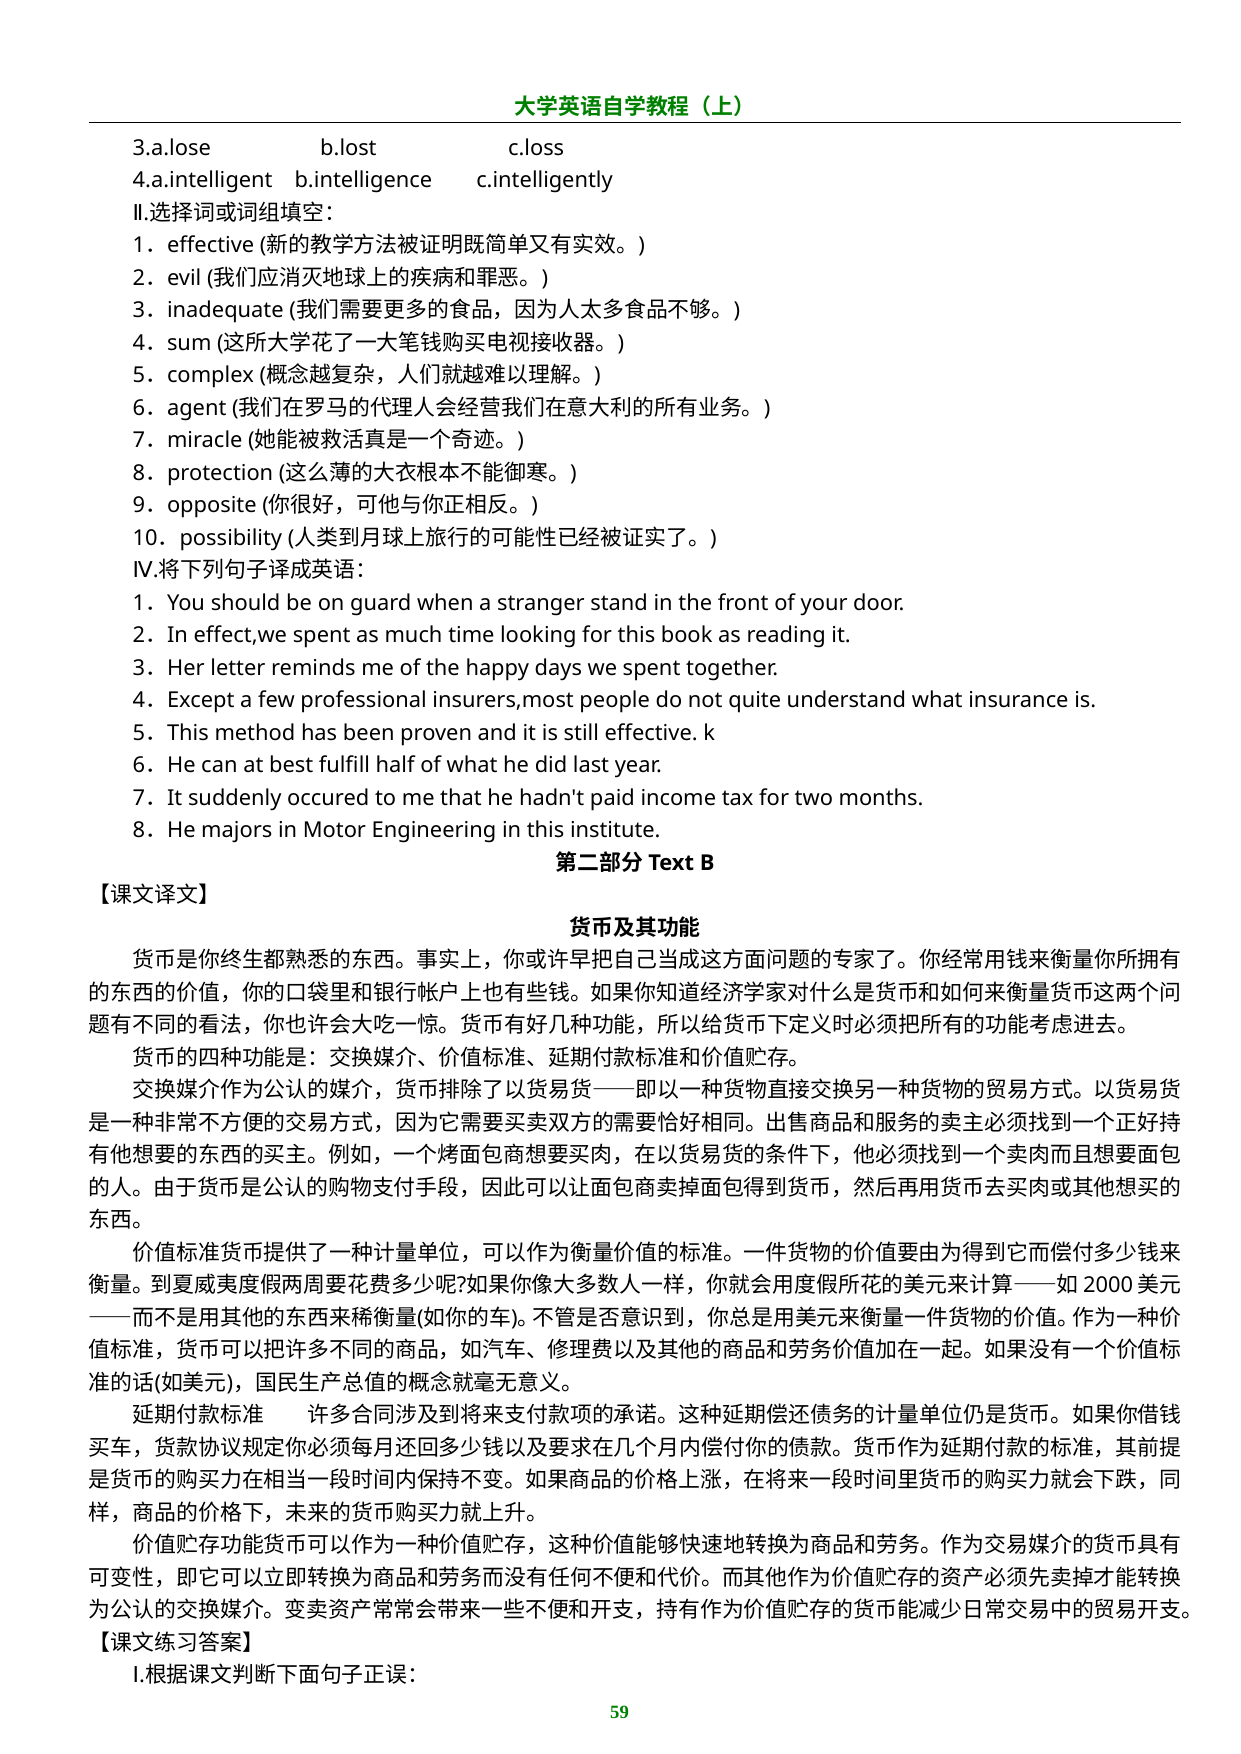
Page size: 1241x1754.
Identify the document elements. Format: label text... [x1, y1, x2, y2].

text 1．effective (新的教学方法被证明既简单又有实效。) [89, 227, 1181, 259]
text 延期付款标准 许多合同涉及到将来支付款项的承诺。这种延期偿还债务的计量单位仍是货币。如果你借钱买车，货款协议规定你必须每月还回多少钱以及要求在几个月内偿付你的债款。货币作为延期付款的标准，其前提是货币的购买力在相当一段时间内保持不变。如果商品的价格上涨，在将来一段时间里货币的购买力就会下跌，同样，商品的价格下，未来的货币购买力就上升。 [89, 1397, 1181, 1527]
text 10．possibility (人类到月球上旅行的可能性已经被证实了。) [89, 519, 1181, 552]
text 价值贮存功能货币可以作为一种价值贮存，这种价值能够快速地转换为商品和劳务。作为交易媒介的货币具有可变性，即它可以立即转换为商品和劳务而没有任何不便和代价。而其他作为价值贮存的资产必须先卖掉才能转换为公认的交换媒介。变卖资产常常会带来一些不便和开支，持有作为价值贮存的货币能减少日常交易中的贸易开支。 [89, 1527, 1181, 1624]
text 【课文译文】 [89, 877, 1181, 909]
text Ⅱ.选择词或词组填空： [89, 194, 1181, 227]
text 3．inadequate (我们需要更多的食品，因为人太多食品不够。) [89, 292, 1181, 324]
text 9．opposite (你很好，可他与你正相反。) [89, 487, 1181, 519]
text 8．He majors in Motor Engineering in this institute. [89, 812, 1181, 844]
text 5．This method has been proven and it is still effective. k [89, 714, 1181, 747]
text 价值标准货币提供了一种计量单位，可以作为衡量价值的标准。一件货物的价值要由为得到它而偿付多少钱来衡量。到夏威夷度假两周要花费多少呢?如果你像大多数人一样，你就会用度假所花的美元来计算——如2000美元——而不是用其他的东西来稀衡量(如你的车)。不管是否意识到，你总是用美元来衡量一件货物的价值。作为一种价值标准，货币可以把许多不同的商品，如汽车、修理费以及其他的商品和劳务价值加在一起。如果没有一个价值标准的话(如美元)，国民生产总值的概念就毫无意义。 [89, 1234, 1181, 1397]
text 货币的四种功能是：交换媒介、价值标准、延期付款标准和价值贮存。 [89, 1039, 1181, 1072]
text 第二部分 Text B [89, 844, 1181, 877]
text 2．evil (我们应消灭地球上的疾病和罪恶。) [89, 259, 1181, 292]
text 交换媒介作为公认的媒介，货币排除了以货易货——即以一种货物直接交换另一种货物的贸易方式。以货易货是一种非常不方便的交易方式，因为它需要买卖双方的需要恰好相同。出售商品和服务的卖主必须找到一个正好持有他想要的东西的买主。例如，一个烤面包商想要买肉，在以货易货的条件下，他必须找到一个卖肉而且想要面包的人。由于货币是公认的购物支付手段，因此可以让面包商卖掉面包得到货币，然后再用货币去买肉或其他想买的东西。 [89, 1072, 1181, 1234]
text 6．agent (我们在罗马的代理人会经营我们在意大利的所有业务。) [89, 389, 1181, 422]
text Ⅰ.根据课文判断下面句子正误： [89, 1657, 1181, 1689]
text 7．It suddenly occured to me that he hadn't paid income tax for two months. [89, 779, 1181, 812]
text 1．You should be on guard when a stranger stand in the front of your door. [89, 584, 1181, 617]
text 6．He can at best fulfill half of what he did last year. [89, 747, 1181, 779]
text 8．protection (这么薄的大衣根本不能御寒。) [89, 454, 1181, 487]
text 货币及其功能 [89, 909, 1181, 942]
text Ⅳ.将下列句子译成英语： [89, 552, 1181, 584]
text 5．complex (概念越复杂，人们就越难以理解。) [89, 357, 1181, 389]
text 【课文练习答案】 [89, 1624, 1181, 1657]
text 2．In effect,we spent as much time looking for this book as reading it. [89, 617, 1181, 649]
text 货币是你终生都熟悉的东西。事实上，你或许早把自己当成这方面问题的专家了。你经常用钱来衡量你所拥有的东西的价值，你的口袋里和银行帐户上也有些钱。如果你知道经济学家对什么是货币和如何来衡量货币这两个问题有不同的看法，你也许会大吃一惊。货币有好几种功能，所以给货币下定义时必须把所有的功能考虑进去。 [89, 942, 1181, 1039]
text 3．Her letter reminds me of the happy days we spent together. [89, 649, 1181, 682]
text 3.a.lose b.lost c.loss 4.a.intelligent b.intelligence c.intelligently [89, 129, 1181, 194]
text 7．miracle (她能被救活真是一个奇迹。) [89, 422, 1181, 454]
text 4．Except a few professional insurers,most people do not quite understand what insurance is. [89, 682, 1181, 714]
text 4．sum (这所大学花了一大笔钱购买电视接收器。) [89, 324, 1181, 357]
